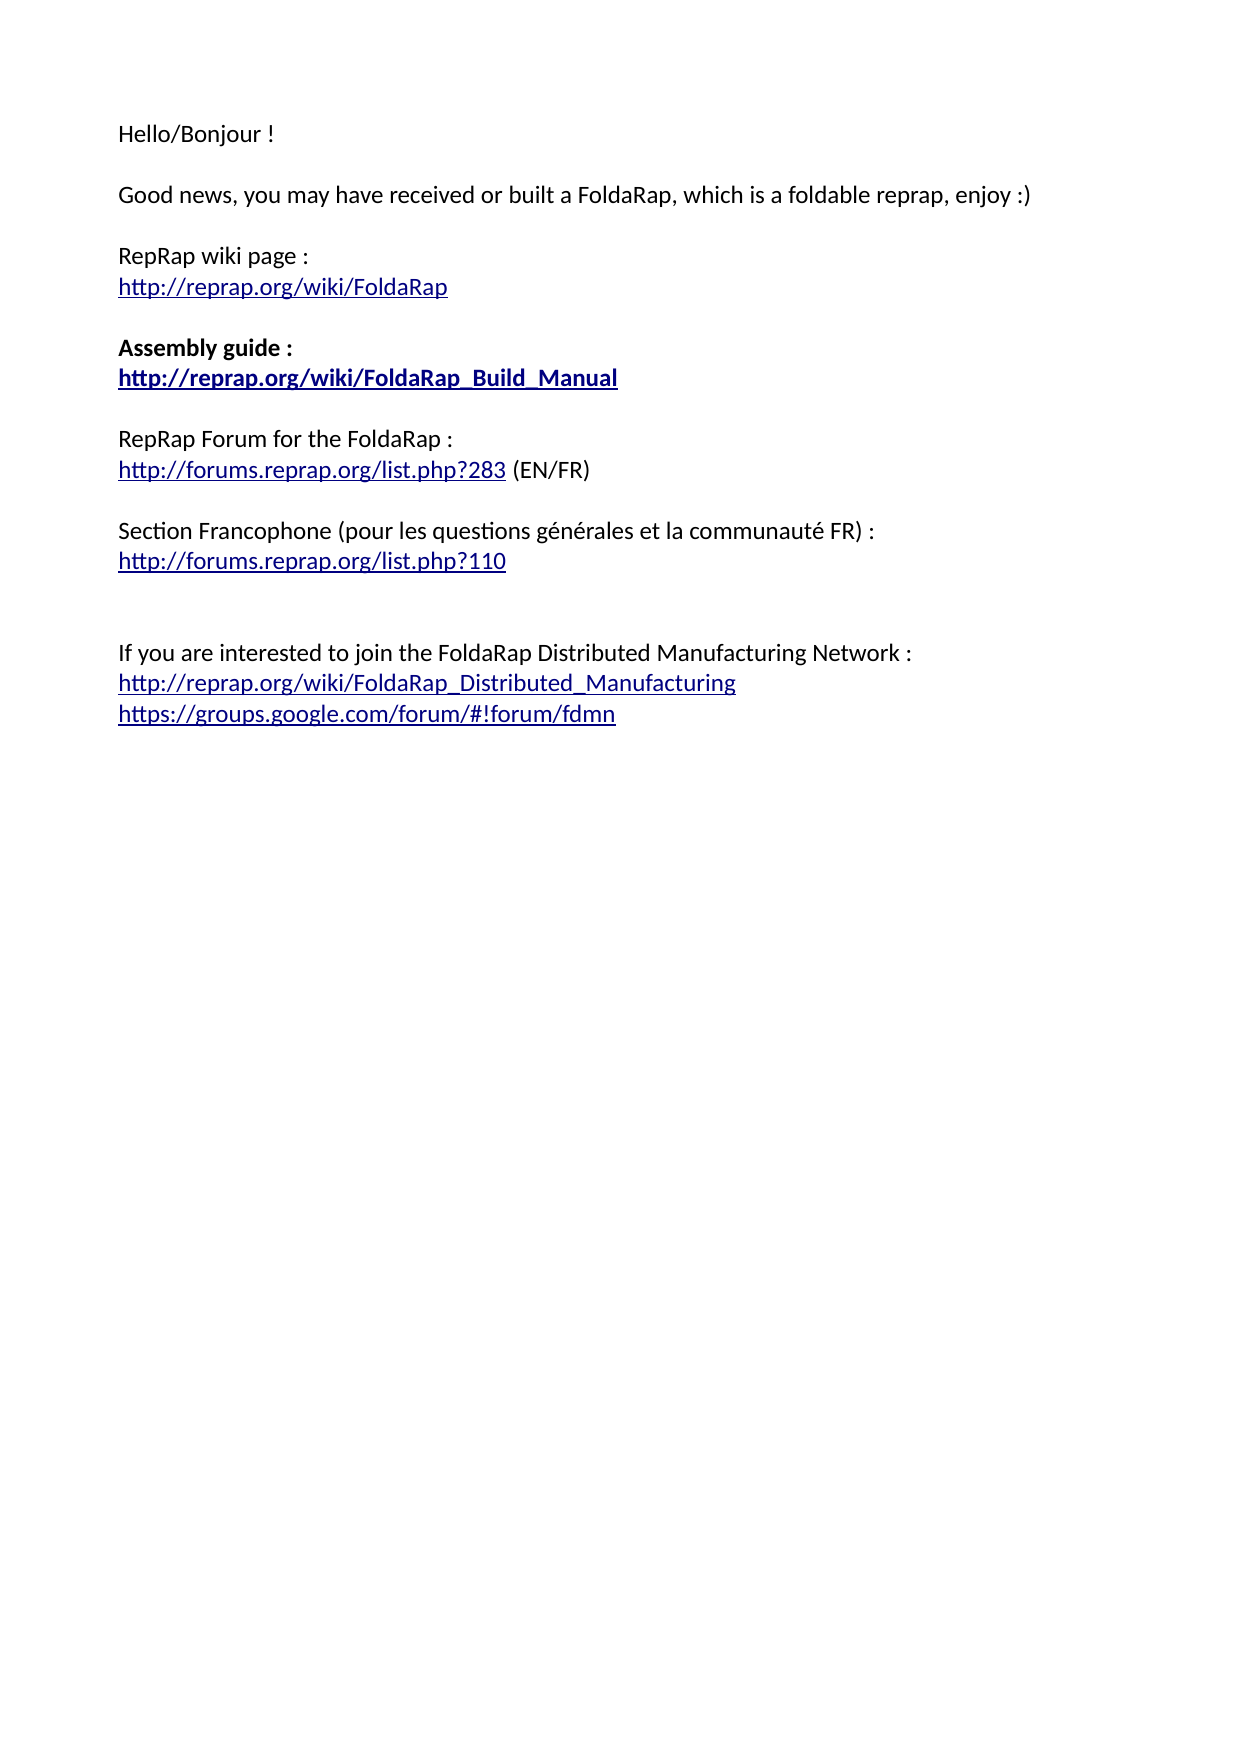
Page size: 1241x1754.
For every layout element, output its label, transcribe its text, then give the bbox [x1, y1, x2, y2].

text http://forums.reprap.org/list.php?110 [118, 545, 1122, 576]
text http://forums.reprap.org/list.php?283 (EN/FR) [118, 454, 1122, 484]
text https://groups.google.com/forum/#!forum/fdmn [118, 698, 1122, 728]
text Section Francophone (pour les questions générales et la communauté FR) : [118, 515, 1122, 545]
text Good news, you may have received or built a FoldaRap, which is a foldable reprap, enjoy :) [118, 179, 1122, 210]
text Hello/Bonjour ! [118, 118, 1122, 149]
text If you are interested to join the FoldaRap Distributed Manufacturing Network : [118, 637, 1122, 667]
text RepRap wiki page : [118, 240, 1122, 271]
text Assembly guide : [118, 332, 1122, 362]
text RepRap Forum for the FoldaRap : [118, 423, 1122, 454]
text http://reprap.org/wiki/FoldaRap_Distributed_Manufacturing [118, 667, 1122, 698]
text http://reprap.org/wiki/FoldaRap [118, 271, 1122, 301]
text http://reprap.org/wiki/FoldaRap_Build_Manual [118, 362, 1122, 393]
